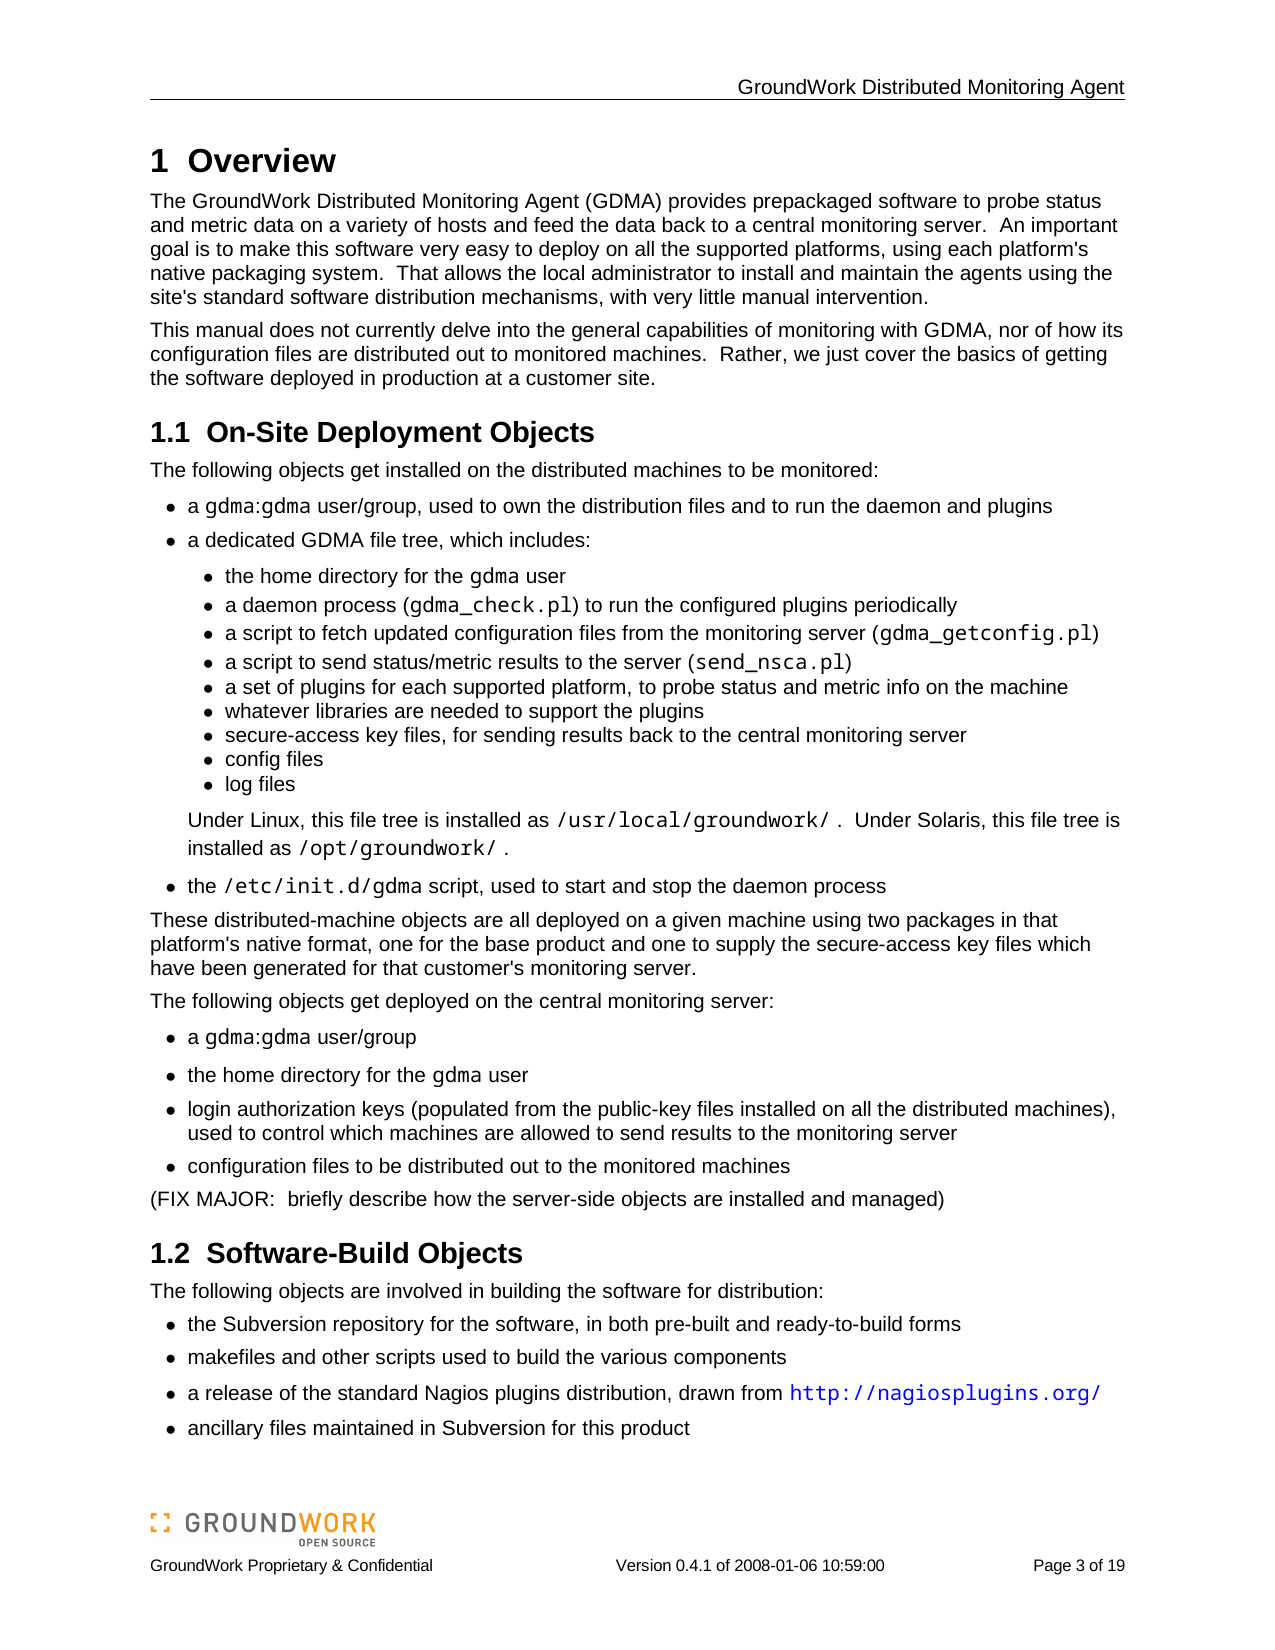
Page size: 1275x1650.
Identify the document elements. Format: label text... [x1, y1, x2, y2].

text The following objects are involved in building the software for distribution: [150, 1279, 1125, 1303]
list a script to send status/metric results to the server (send_nsca.pl) [202, 647, 1125, 675]
list login authorization keys (populated from the public-key files installed on all the distributed machines), used to control which machines are allowed to send results to the monitoring server [165, 1097, 1125, 1145]
list configuration files to be distributed out to the monitored machines [165, 1154, 1125, 1178]
text These distributed-machine objects are all deployed on a given machine using two packages in that platform's native format, one for the base product and one to supply the secure-access key files which have been generated for that customer's monitoring server. [150, 908, 1125, 980]
list the home directory for the gdma user [202, 561, 1125, 589]
list makefiles and other scripts used to build the various components [165, 1345, 1125, 1369]
list a release of the standard Nagios plugins distribution, drawn from http://nagiosplugins.org/ [165, 1378, 1125, 1406]
text Under Linux, this file tree is installed as /usr/local/groundwork/ . Under Solaris, this file tree is installed as /opt/groundwork/ . [187, 804, 1125, 862]
list a set of plugins for each supported platform, to probe status and metric info on the machine [202, 675, 1125, 699]
list ancillary files maintained in Subversion for this product [165, 1415, 1125, 1439]
subtitle Software-Build Objects [150, 1236, 1125, 1270]
list whatever libraries are needed to support the plugins [202, 699, 1125, 723]
list the Subversion repository for the software, in both pre-built and ready-to-build forms [165, 1312, 1125, 1336]
subtitle On-Site Deployment Objects [150, 415, 1125, 448]
picture [150, 1512, 375, 1547]
text This manual does not currently delve into the general capabilities of monitoring with GDMA, nor of how its configuration files are distributed out to monitored machines. Rather, we just cover the basics of getting the software deployed in production at a customer site. [150, 318, 1125, 390]
list log files [202, 771, 1125, 796]
list secure-access key files, for sending results back to the central monitoring server [202, 723, 1125, 747]
list a gdma:gdma user/group, used to own the distribution files and to run the daemon and plugins [165, 491, 1125, 519]
list a dedicated GDMA file tree, which includes: [165, 528, 1125, 552]
list the /etc/init.d/gdma script, used to start and stop the daemon process [165, 871, 1125, 899]
subtitle Overview [150, 141, 1125, 179]
text (FIX MAJOR: briefly describe how the server-side objects are installed and managed) [150, 1187, 1125, 1211]
list a script to fetch updated configuration files from the monitoring server (gdma_getconfig.pl) [202, 618, 1125, 647]
list a daemon process (gdma_check.pl) to run the configured plugins periodically [202, 589, 1125, 618]
list a gdma:gdma user/group [165, 1022, 1125, 1051]
text The GroundWork Distributed Monitoring Agent (GDMA) provides prepackaged software to probe status and metric data on a variety of hosts and feed the data back to a central monitoring server. An important goal is to make this software very easy to deploy on all the supported platforms, using each platform's native packaging system. That allows the local administrator to install and maintain the agents using the site's standard software distribution mechanisms, with very little manual intervention. [150, 188, 1125, 309]
text The following objects get installed on the distributed machines to be monitored: [150, 457, 1125, 482]
list the home directory for the gdma user [165, 1060, 1125, 1088]
list config files [202, 747, 1125, 771]
text The following objects get deployed on the central monitoring server: [150, 989, 1125, 1013]
